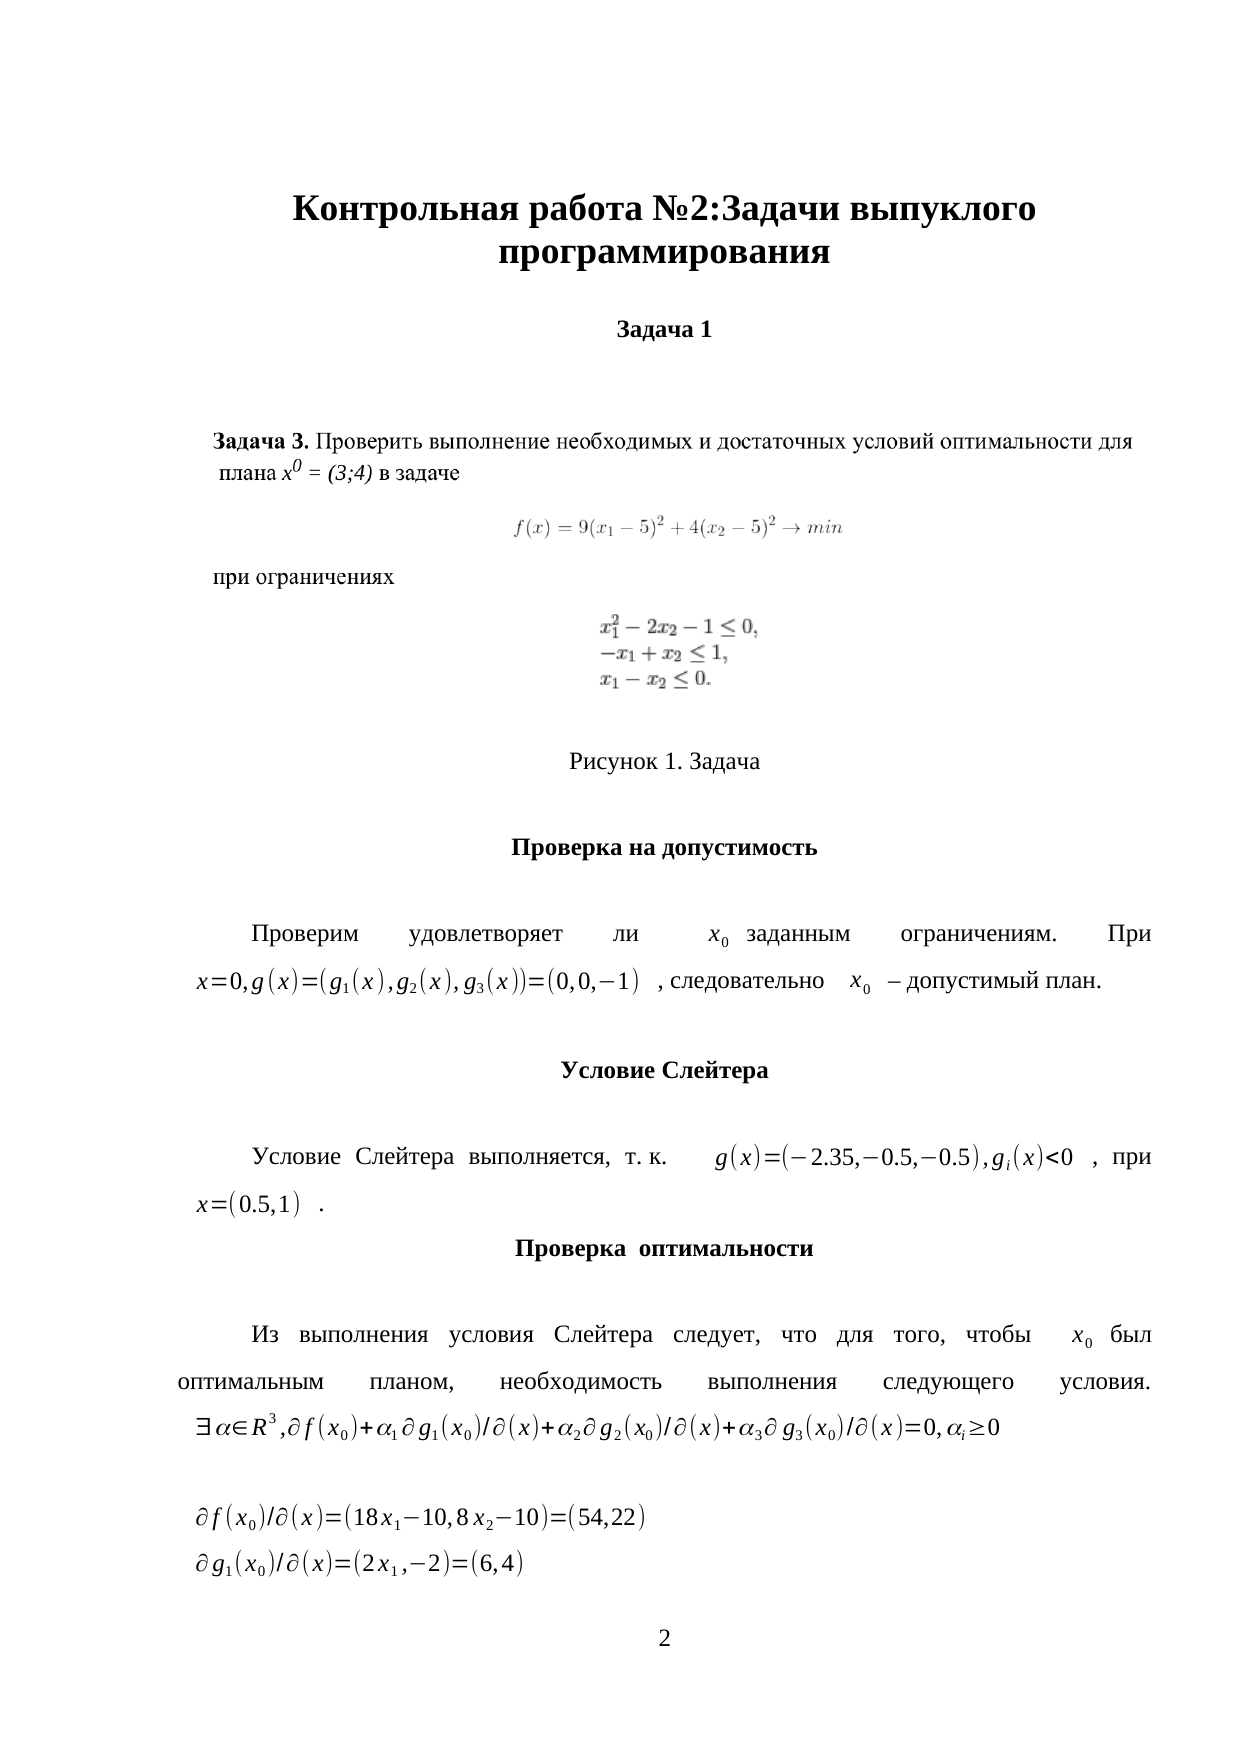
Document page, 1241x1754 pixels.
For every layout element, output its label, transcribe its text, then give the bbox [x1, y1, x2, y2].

text Контрольная работа №2:Задачи выпуклого программирования [177, 185, 1152, 271]
text Задача 1 [177, 314, 1152, 343]
text Рисунок 1. Задача [177, 717, 1152, 774]
text Проверим удовлетворяет ли заданным ограничениям. При , следовательно – допустимый план. [177, 918, 1152, 998]
text Из выполнения условия Слейтера следует, что для того, чтобы был оптимальным планом, необходимость выполнения следующего условия. [177, 1319, 1152, 1444]
text Условие Слейтера [177, 1055, 1152, 1084]
text Проверка оптимальности [177, 1233, 1152, 1262]
text Условие Слейтера выполняется, т. к. , при . [177, 1141, 1152, 1219]
text Проверка на допустимость [177, 832, 1152, 861]
picture [177, 400, 1152, 717]
